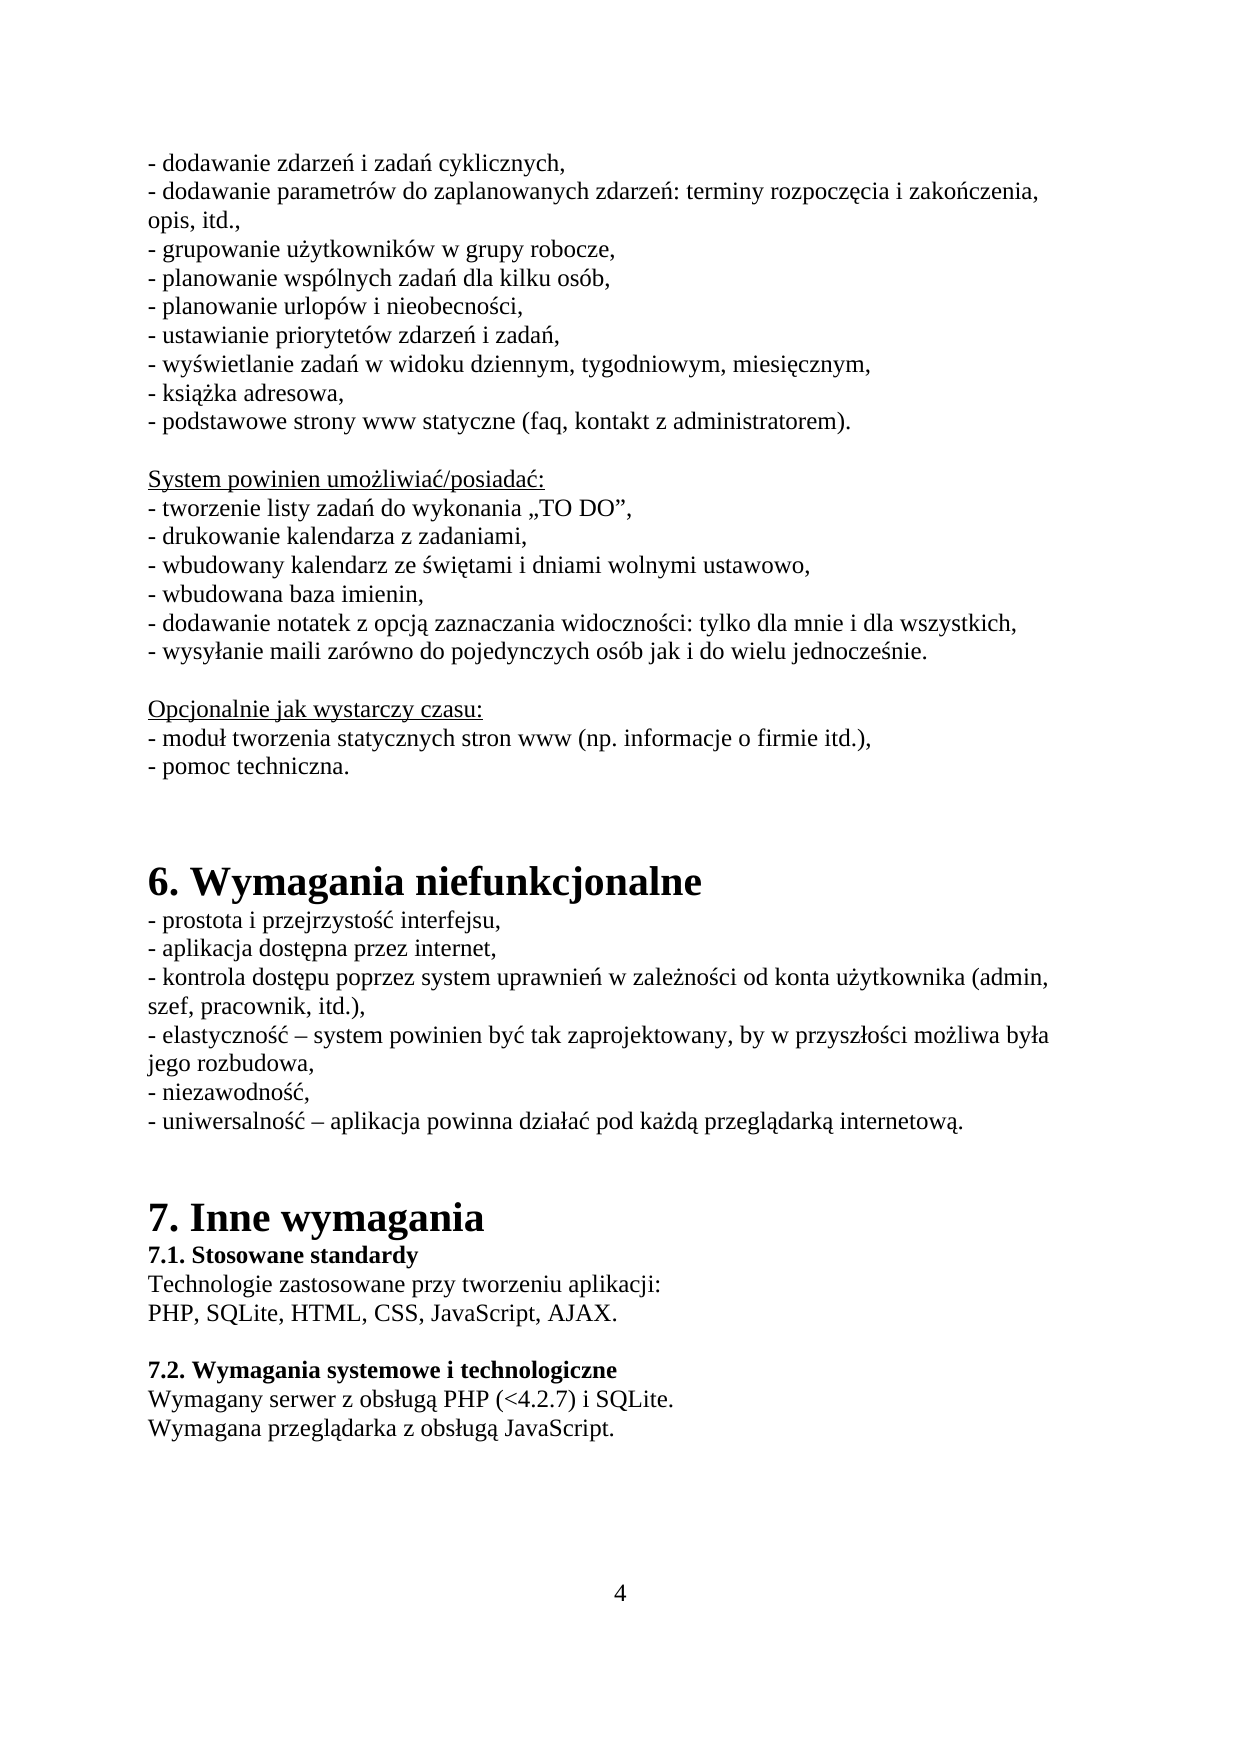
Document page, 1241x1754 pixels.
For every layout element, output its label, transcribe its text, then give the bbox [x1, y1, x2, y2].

list 7.1. Stosowane standardy Technologie zastosowane przy tworzeniu aplikacji: PHP, SQLite, HTML, CSS, JavaScript, AJAX. [148, 1240, 1093, 1355]
text Wymagana przeglądarka z obsługą JavaScript. [148, 1413, 1093, 1528]
list 7.2. Wymagania systemowe i technologiczne [148, 1355, 1093, 1384]
list 6. Wymagania niefunkcjonalne - prostota i przejrzystość interfejsu, [148, 857, 1093, 933]
list - aplikacja dostępna przez internet, [148, 933, 1093, 962]
list - dodawanie zdarzeń i zadań cyklicznych, - dodawanie parametrów do zaplanowanych zdarzeń: terminy rozpoczęcia i zakończenia, opis, itd., - grupowanie użytkowników w grupy robocze, - planowanie wspólnych zadań dla kilku osób, - planowanie urlopów i nieobecności, - ustawianie priorytetów zdarzeń i zadań, - wyświetlanie zadań w widoku dziennym, tygodniowym, miesięcznym, - książka adresowa, - podstawowe strony www statyczne (faq, kontakt z administratorem). System powinien umożliwiać/posiadać: - tworzenie listy zadań do wykonania „TO DO”, - drukowanie kalendarza z zadaniami, - wbudowany kalendarz ze świętami i dniami wolnymi ustawowo, - wbudowana baza imienin, - dodawanie notatek z opcją zaznaczania widoczności: tylko dla mnie i dla wszystkich, - wysyłanie maili zarówno do pojedynczych osób jak i do wielu jednocześnie. Opcjonalnie jak wystarczy czasu: - moduł tworzenia statycznych stron www (np. informacje o firmie itd.), - pomoc techniczna. [148, 148, 1093, 828]
list 7. Inne wymagania [148, 1192, 1093, 1240]
text Wymagany serwer z obsługą PHP (<4.2.7) i SQLite. [148, 1384, 1093, 1413]
list - kontrola dostępu poprzez system uprawnień w zależności od konta użytkownika (admin, szef, pracownik, itd.), - elastyczność – system powinien być tak zaprojektowany, by w przyszłości możliwa była jego rozbudowa, - niezawodność, - uniwersalność – aplikacja powinna działać pod każdą przeglądarką internetową. [148, 962, 1093, 1163]
